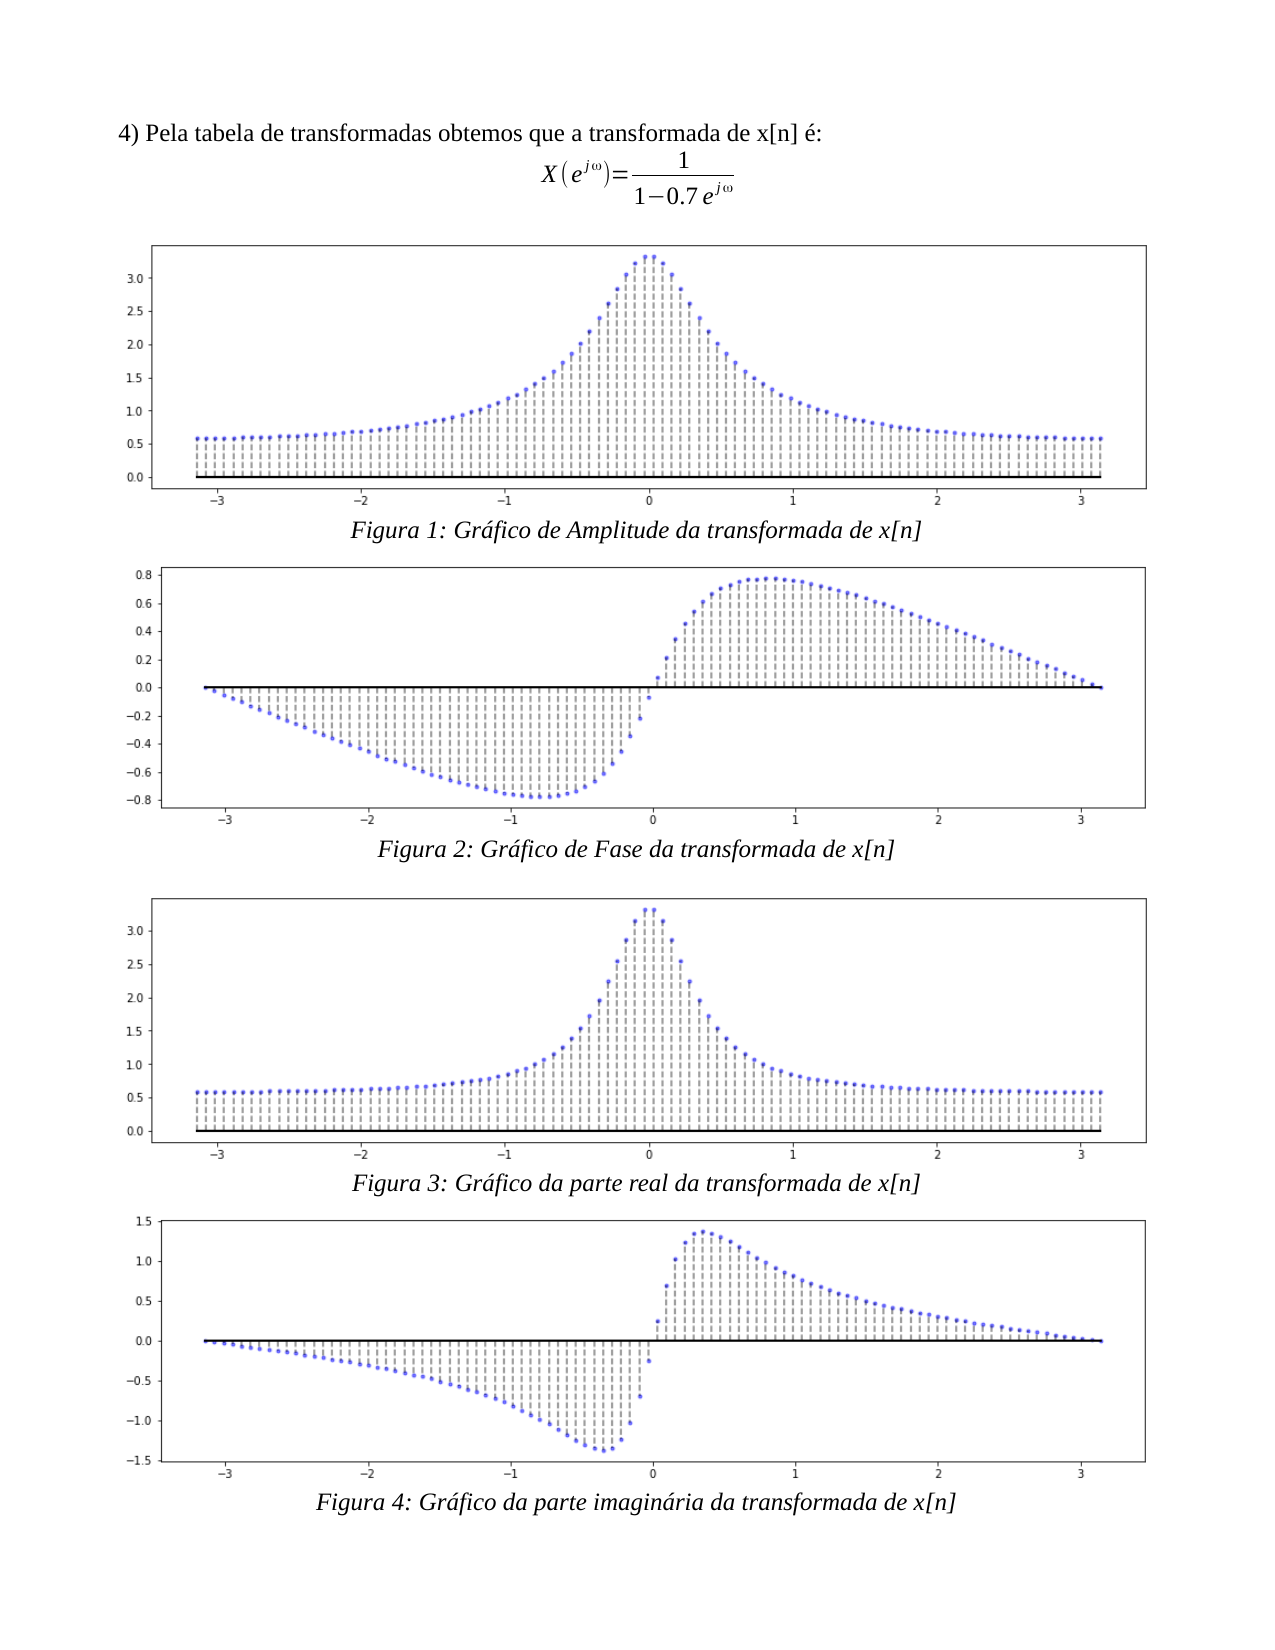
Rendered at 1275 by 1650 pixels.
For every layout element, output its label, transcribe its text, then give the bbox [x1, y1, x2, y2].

picture [118, 556, 1157, 834]
picture [118, 1209, 1157, 1488]
text Figura 3: Gráfico da parte real da transformada de x[n] [118, 1169, 1157, 1197]
text 4) Pela tabela de transformadas obtemos que a transformada de x[n] é: [118, 118, 1157, 147]
text Figura 2: Gráfico de Fase da transformada de x[n] [118, 834, 1157, 863]
text Figura 1: Gráfico de Amplitude da transformada de x[n] [118, 515, 1157, 544]
picture [118, 234, 1157, 515]
picture [118, 887, 1157, 1169]
text Figura 4: Gráfico da parte imaginária da transformada de x[n] [118, 1488, 1157, 1516]
